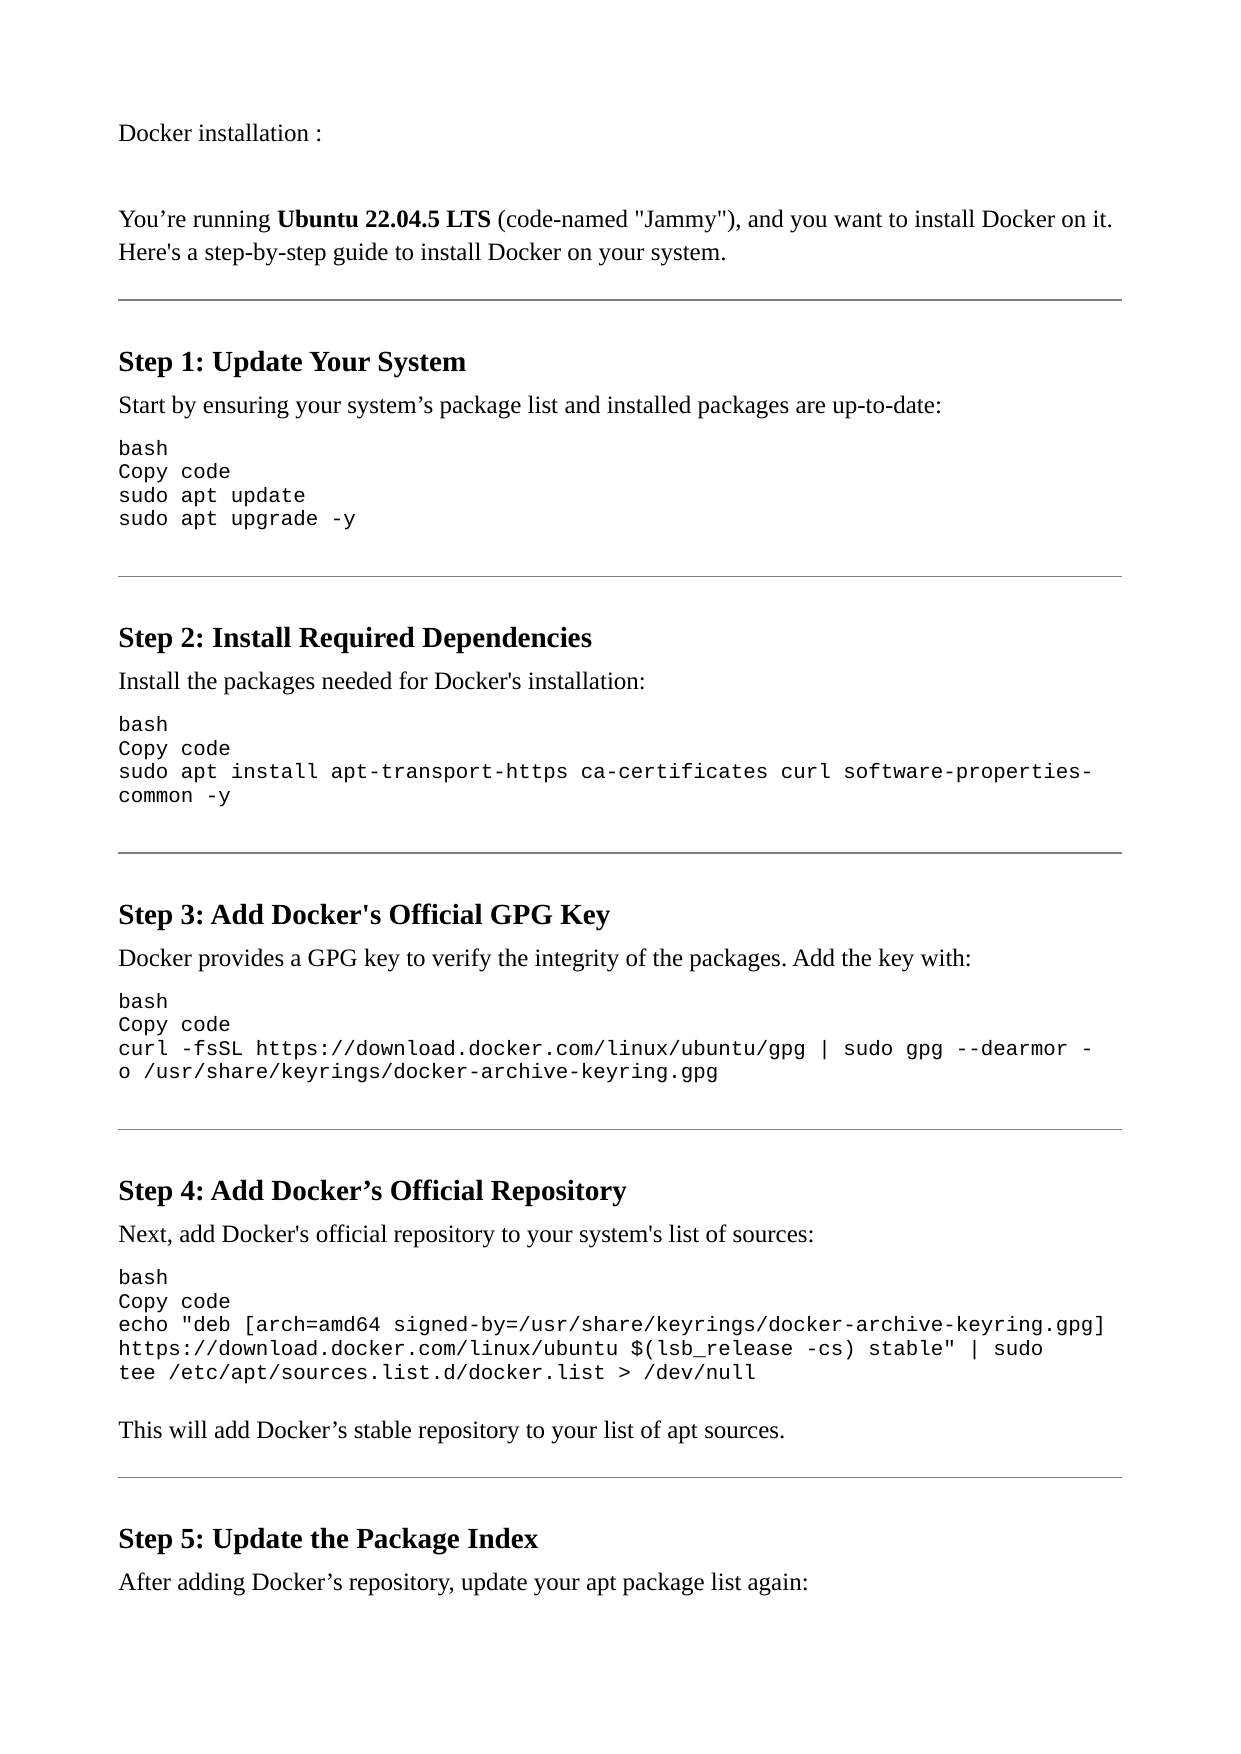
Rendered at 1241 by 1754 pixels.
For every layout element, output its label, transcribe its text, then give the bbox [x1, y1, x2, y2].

text bash [118, 714, 1122, 738]
text bash [118, 437, 1122, 461]
subtitle Step 4: Add Docker’s Official Repository [118, 1173, 1122, 1207]
text Next, add Docker's official repository to your system's list of sources: [118, 1219, 1122, 1248]
text bash [118, 991, 1122, 1014]
text sudo apt upgrade -y [118, 508, 1122, 532]
text echo "deb [arch=amd64 signed-by=/usr/share/keyrings/docker-archive-keyring.gpg] https://download.docker.com/linux/ubuntu $(lsb_release -cs) stable" | sudo tee /etc/apt/sources.list.d/docker.list > /dev/null [118, 1314, 1122, 1385]
text Install the packages needed for Docker's installation: [118, 666, 1122, 695]
subtitle Step 1: Update Your System [118, 344, 1122, 377]
text sudo apt install apt-transport-https ca-certificates curl software-properties-common -y [118, 761, 1122, 809]
text sudo apt update [118, 485, 1122, 508]
text Copy code [118, 738, 1122, 761]
text Copy code [118, 461, 1122, 485]
text After adding Docker’s repository, update your apt package list again: [118, 1567, 1122, 1596]
text Docker installation : [118, 118, 1122, 147]
text Copy code [118, 1014, 1122, 1038]
text You’re running Ubuntu 22.04.5 LTS (code-named "Jammy"), and you want to install Docker on it. Here's a step-by-step guide to install Docker on your system. [118, 204, 1122, 266]
subtitle Step 5: Update the Package Index [118, 1521, 1122, 1555]
text This will add Docker’s stable repository to your list of apt sources. [118, 1415, 1122, 1444]
text Copy code [118, 1291, 1122, 1314]
text Start by ensuring your system’s package list and installed packages are up-to-date: [118, 390, 1122, 419]
subtitle Step 2: Install Required Dependencies [118, 620, 1122, 654]
text curl -fsSL https://download.docker.com/linux/ubuntu/gpg | sudo gpg --dearmor -o /usr/share/keyrings/docker-archive-keyring.gpg [118, 1038, 1122, 1085]
subtitle Step 3: Add Docker's Official GPG Key [118, 897, 1122, 931]
text Docker provides a GPG key to verify the integrity of the packages. Add the key with: [118, 943, 1122, 972]
text bash [118, 1267, 1122, 1291]
